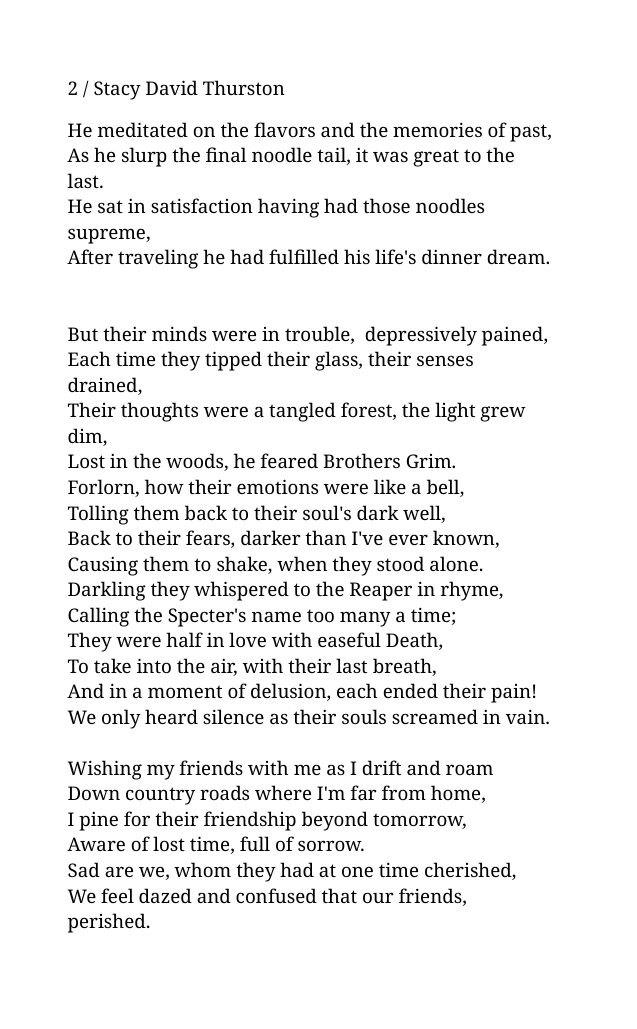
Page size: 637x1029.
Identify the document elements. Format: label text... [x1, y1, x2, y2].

text After traveling he had fulfilled his life's dinner dream. [67, 245, 553, 270]
text Their thoughts were a tangled forest, the light grew dim, [67, 398, 553, 449]
text He sat in satisfaction having had those noodles supreme, [67, 194, 553, 245]
text As he slurp the final noodle tail, it was great to the last. [67, 143, 553, 194]
text But their minds were in trouble, depressively pained, [67, 321, 553, 347]
text I pine for their friendship beyond tomorrow, [67, 806, 553, 832]
text To take into the air, with their last breath, [67, 653, 553, 678]
text Calling the Specter's name too many a time; [67, 602, 553, 627]
text Forlorn, how their emotions were like a bell, [67, 474, 553, 500]
text Tolling them back to their soul's dark well, [67, 500, 553, 525]
text And in a moment of delusion, each ended their pain! [67, 678, 553, 704]
text Each time they tipped their glass, their senses drained, [67, 347, 553, 398]
text We feel dazed and confused that our friends, perished. [67, 883, 553, 934]
text Lost in the woods, he feared Brothers Grim. [67, 449, 553, 474]
text We only heard silence as their souls screamed in vain. [67, 704, 553, 729]
text He meditated on the flavors and the memories of past, [67, 117, 553, 143]
text Darkling they whispered to the Reaper in rhyme, [67, 576, 553, 602]
text Causing them to shake, when they stood alone. [67, 551, 553, 576]
text Aware of lost time, full of sorrow. [67, 832, 553, 857]
text Sad are we, whom they had at one time cherished, [67, 858, 553, 883]
text Down country roads where I'm far from home, [67, 781, 553, 806]
text Wishing my friends with me as I drift and roam [67, 755, 553, 781]
text They were half in love with easeful Death, [67, 627, 553, 653]
text Back to their fears, darker than I've ever known, [67, 525, 553, 551]
